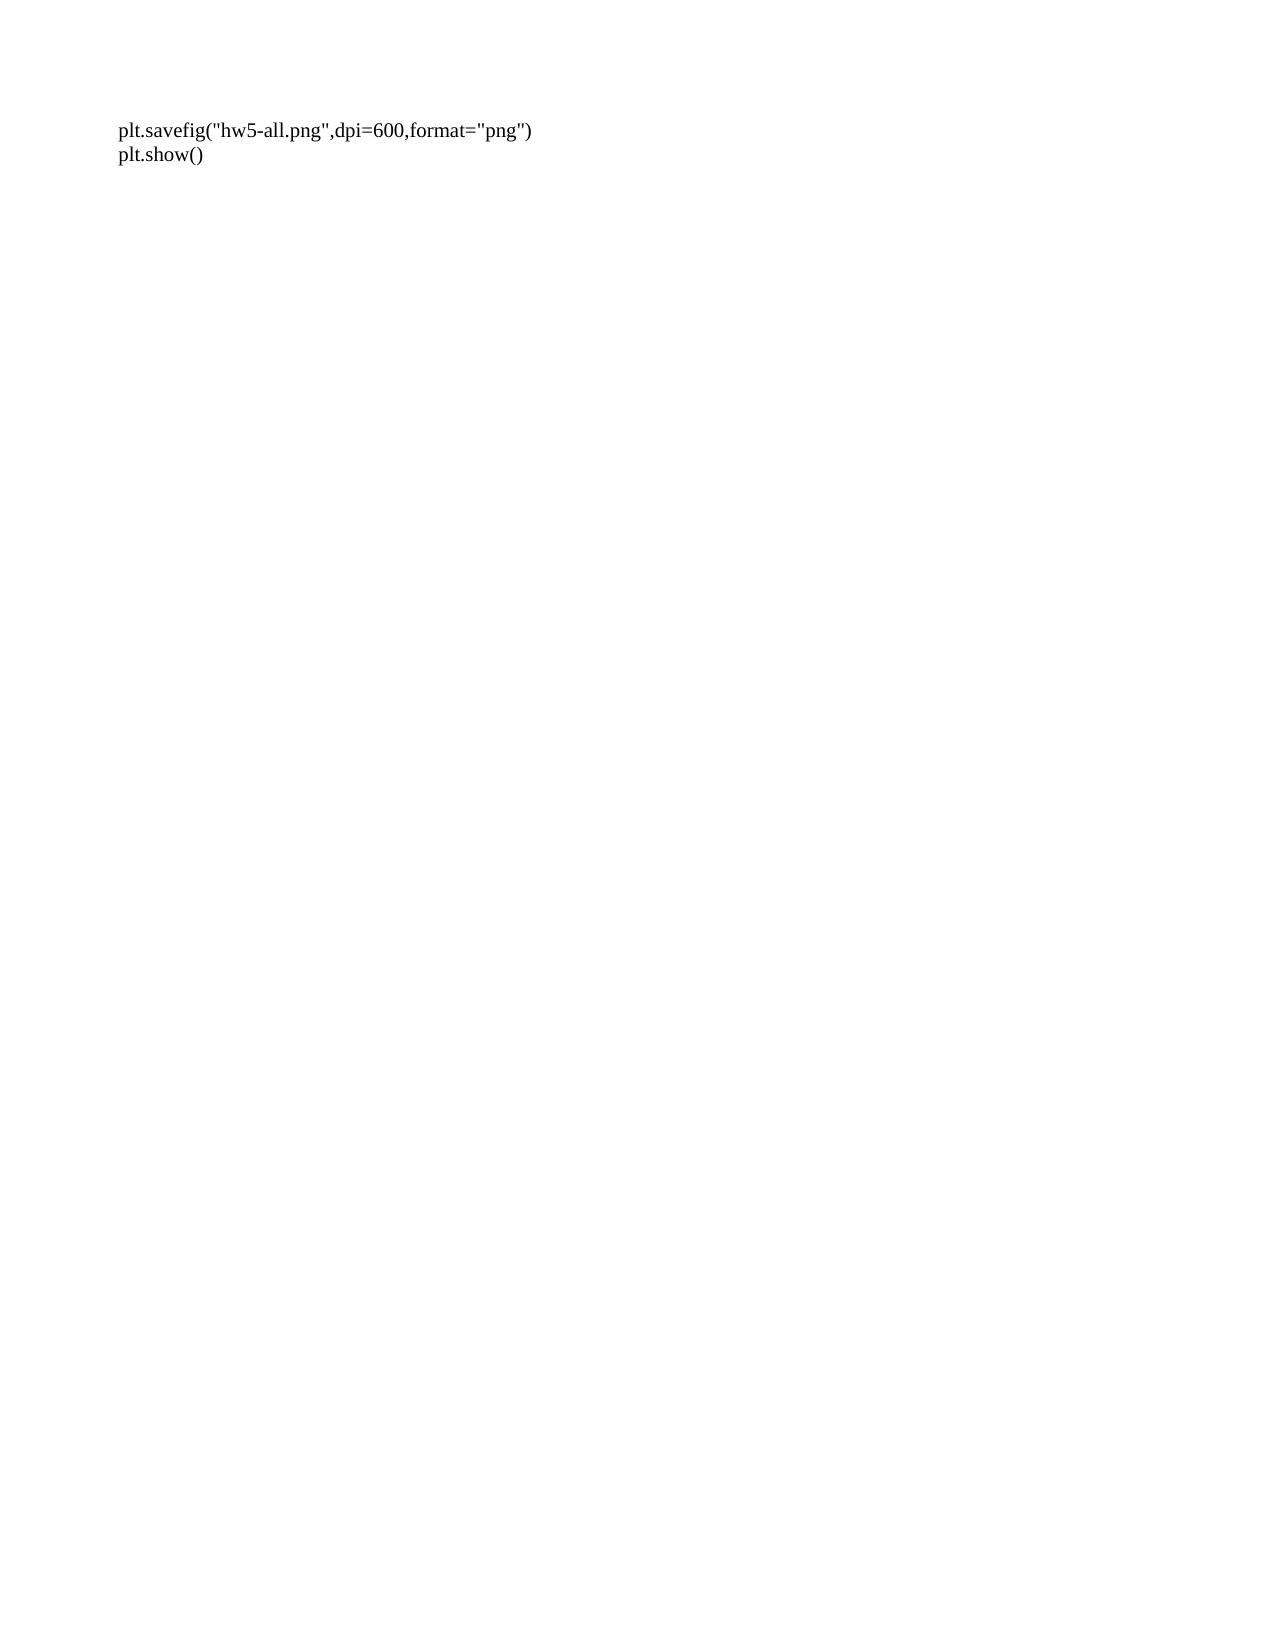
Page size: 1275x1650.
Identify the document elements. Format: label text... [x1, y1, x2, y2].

text plt.savefig("hw5-all.png",dpi=600,format="png") [118, 118, 1157, 142]
text plt.show() [118, 142, 1157, 166]
